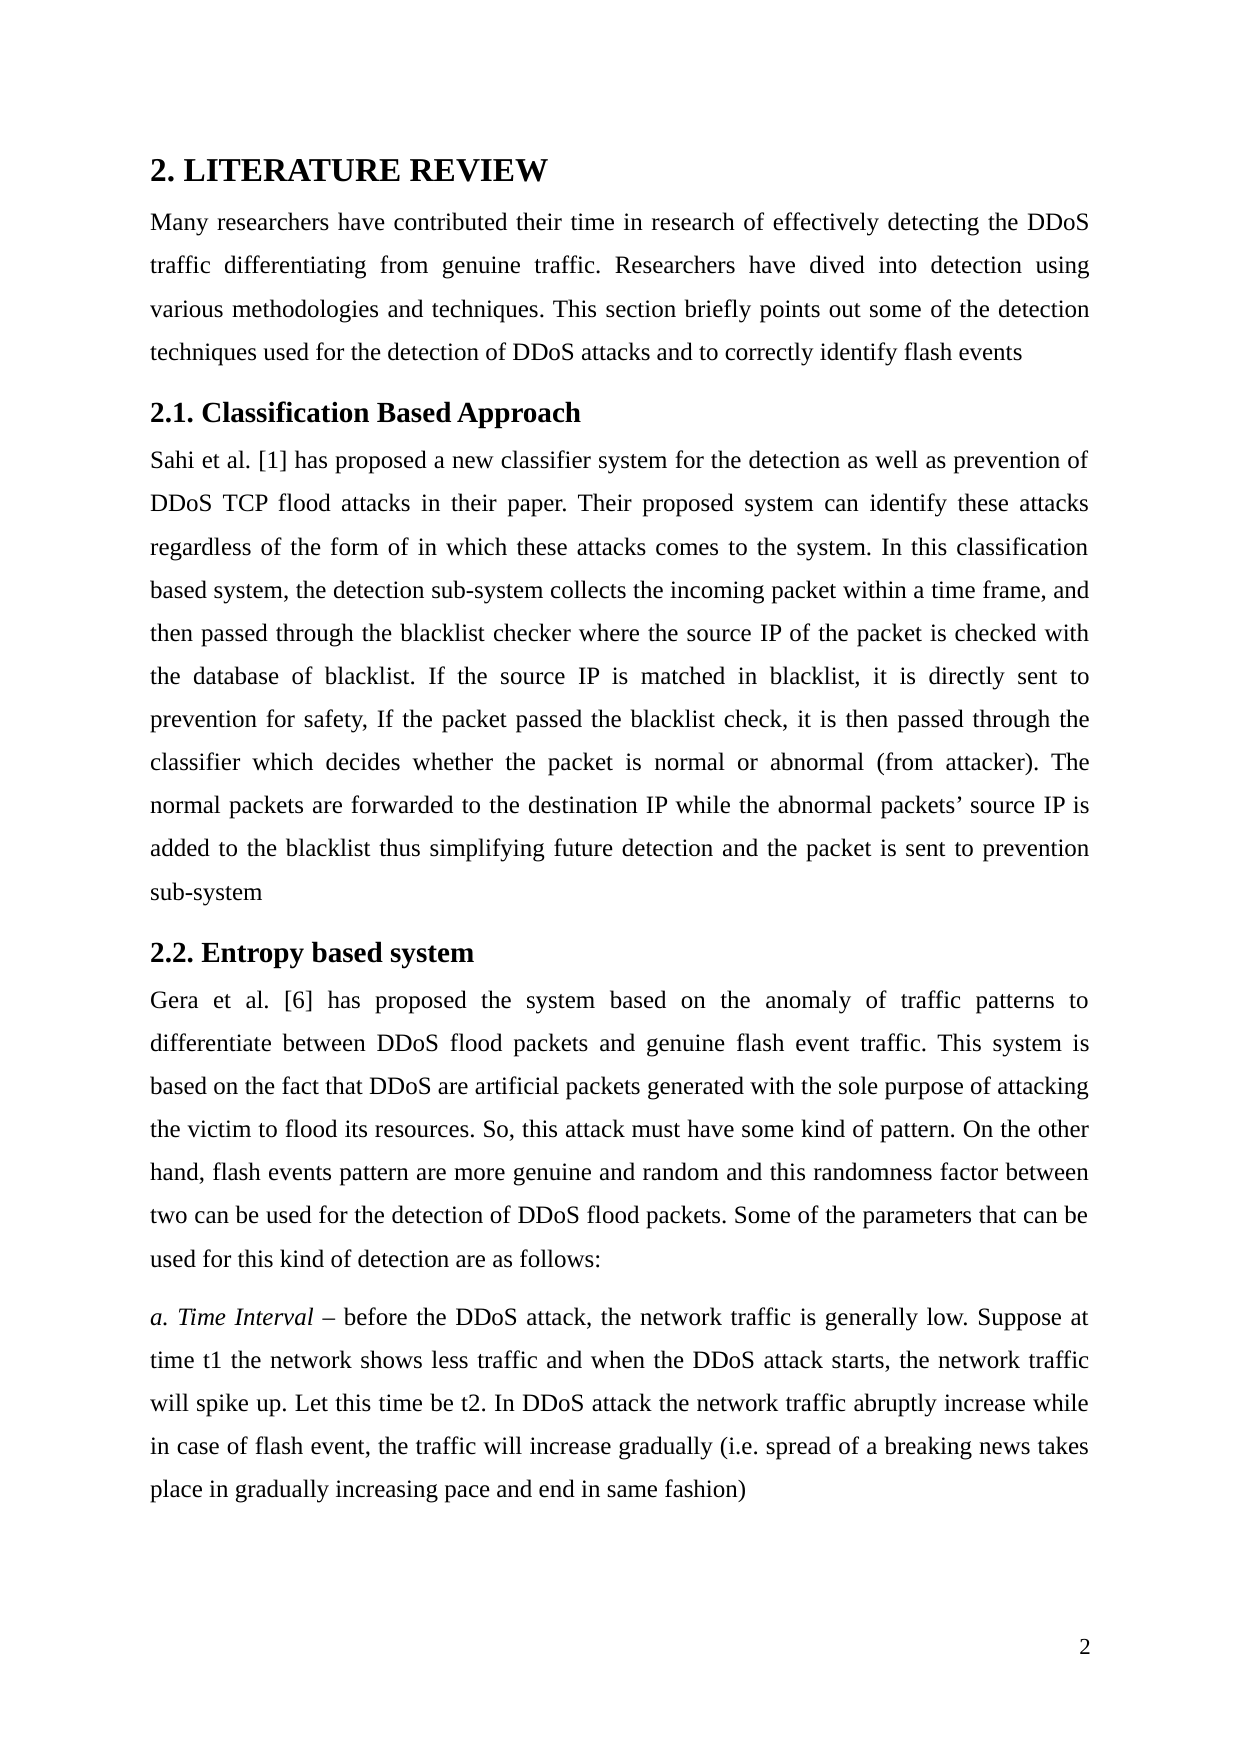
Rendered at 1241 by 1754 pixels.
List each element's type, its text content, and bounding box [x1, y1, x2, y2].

text Many researchers have contributed their time in research of effectively detecting the DDoS traffic differentiating from genuine traffic. Researchers have dived into detection using various methodologies and techniques. This section briefly points out some of the detection techniques used for the detection of DDoS attacks and to correctly identify flash events [150, 207, 1091, 366]
text a. Time Interval – before the DDoS attack, the network traffic is generally low. Suppose at time t1 the network shows less traffic and when the DDoS attack starts, the network traffic will spike up. Let this time be t2. In DDoS attack the network traffic abruptly increase while in case of flash event, the traffic will increase gradually (i.e. spread of a breaking news takes place in gradually increasing pace and end in same fashion) [150, 1302, 1091, 1503]
subtitle 2.1. Classification Based Approach [150, 395, 1091, 428]
text Gera et al. [6] has proposed the system based on the anomaly of traffic patterns to differentiate between DDoS flood packets and genuine flash event traffic. This system is based on the fact that DDoS are artificial packets generated with the sole purpose of attacking the victim to flood its resources. So, this attack must have some kind of pattern. On the other hand, flash events pattern are more genuine and random and this randomness factor between two can be used for the detection of DDoS flood packets. Some of the parameters that can be used for this kind of detection are as follows: [150, 985, 1091, 1272]
subtitle 2.2. Entropy based system [150, 935, 1091, 968]
subtitle 2. LITERATURE REVIEW [150, 150, 1091, 188]
text Sahi et al. [1] has proposed a new classifier system for the detection as well as prevention of DDoS TCP flood attacks in their paper. Their proposed system can identify these attacks regardless of the form of in which these attacks comes to the system. In this classification based system, the detection sub-system collects the incoming packet within a time frame, and then passed through the blacklist checker where the source IP of the packet is checked with the database of blacklist. If the source IP is matched in blacklist, it is directly sent to prevention for safety, If the packet passed the blacklist check, it is then passed through the classifier which decides whether the packet is normal or abnormal (from attacker). The normal packets are forwarded to the destination IP while the abnormal packets’ source IP is added to the blacklist thus simplifying future detection and the packet is sent to prevention sub-system [150, 445, 1091, 905]
